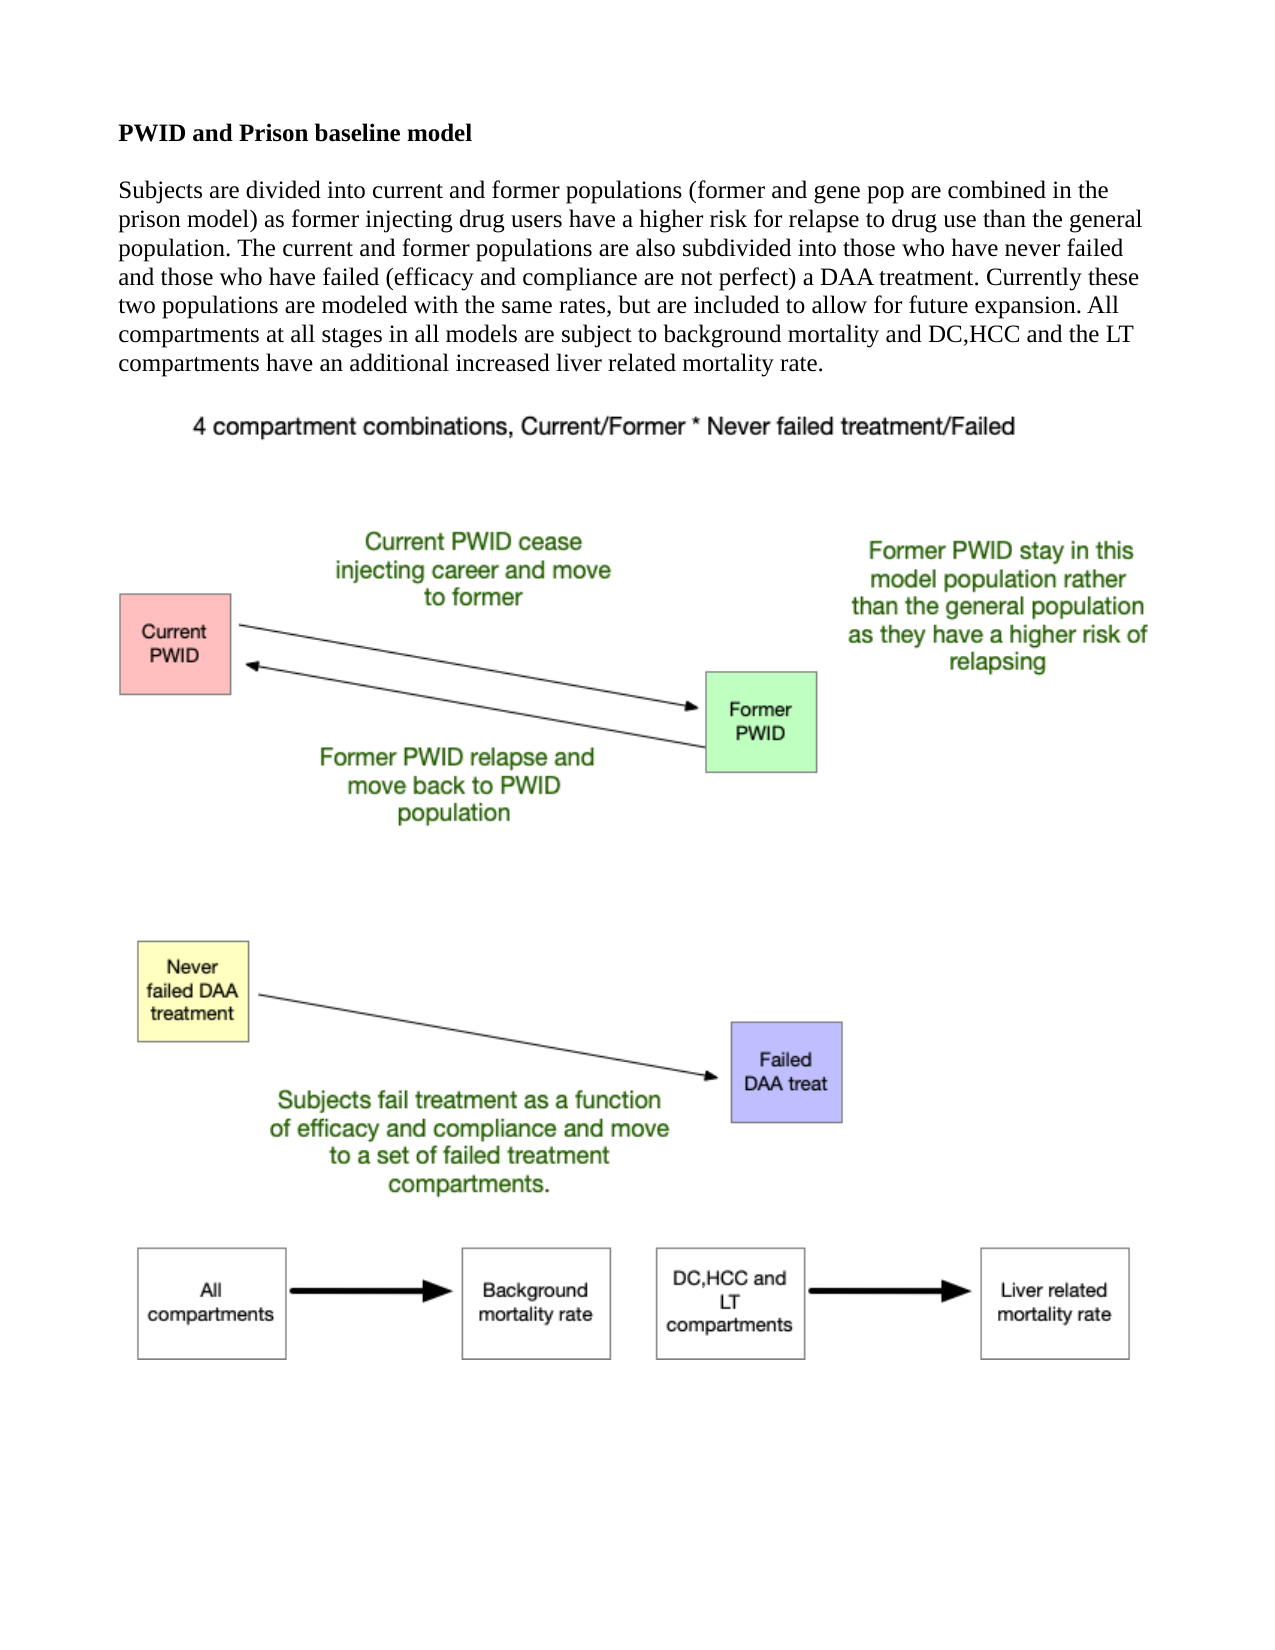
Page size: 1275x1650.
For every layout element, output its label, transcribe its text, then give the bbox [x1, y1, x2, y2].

text PWID and Prison baseline model [118, 118, 1157, 147]
picture [118, 405, 1157, 1360]
text Subjects are divided into current and former populations (former and gene pop are combined in the prison model) as former injecting drug users have a higher risk for relapse to drug use than the general population. The current and former populations are also subdivided into those who have never failed and those who have failed (efficacy and compliance are not perfect) a DAA treatment. Currently these two populations are modeled with the same rates, but are included to allow for future expansion. All compartments at all stages in all models are subject to background mortality and DC,HCC and the LT compartments have an additional increased liver related mortality rate. [118, 176, 1157, 377]
